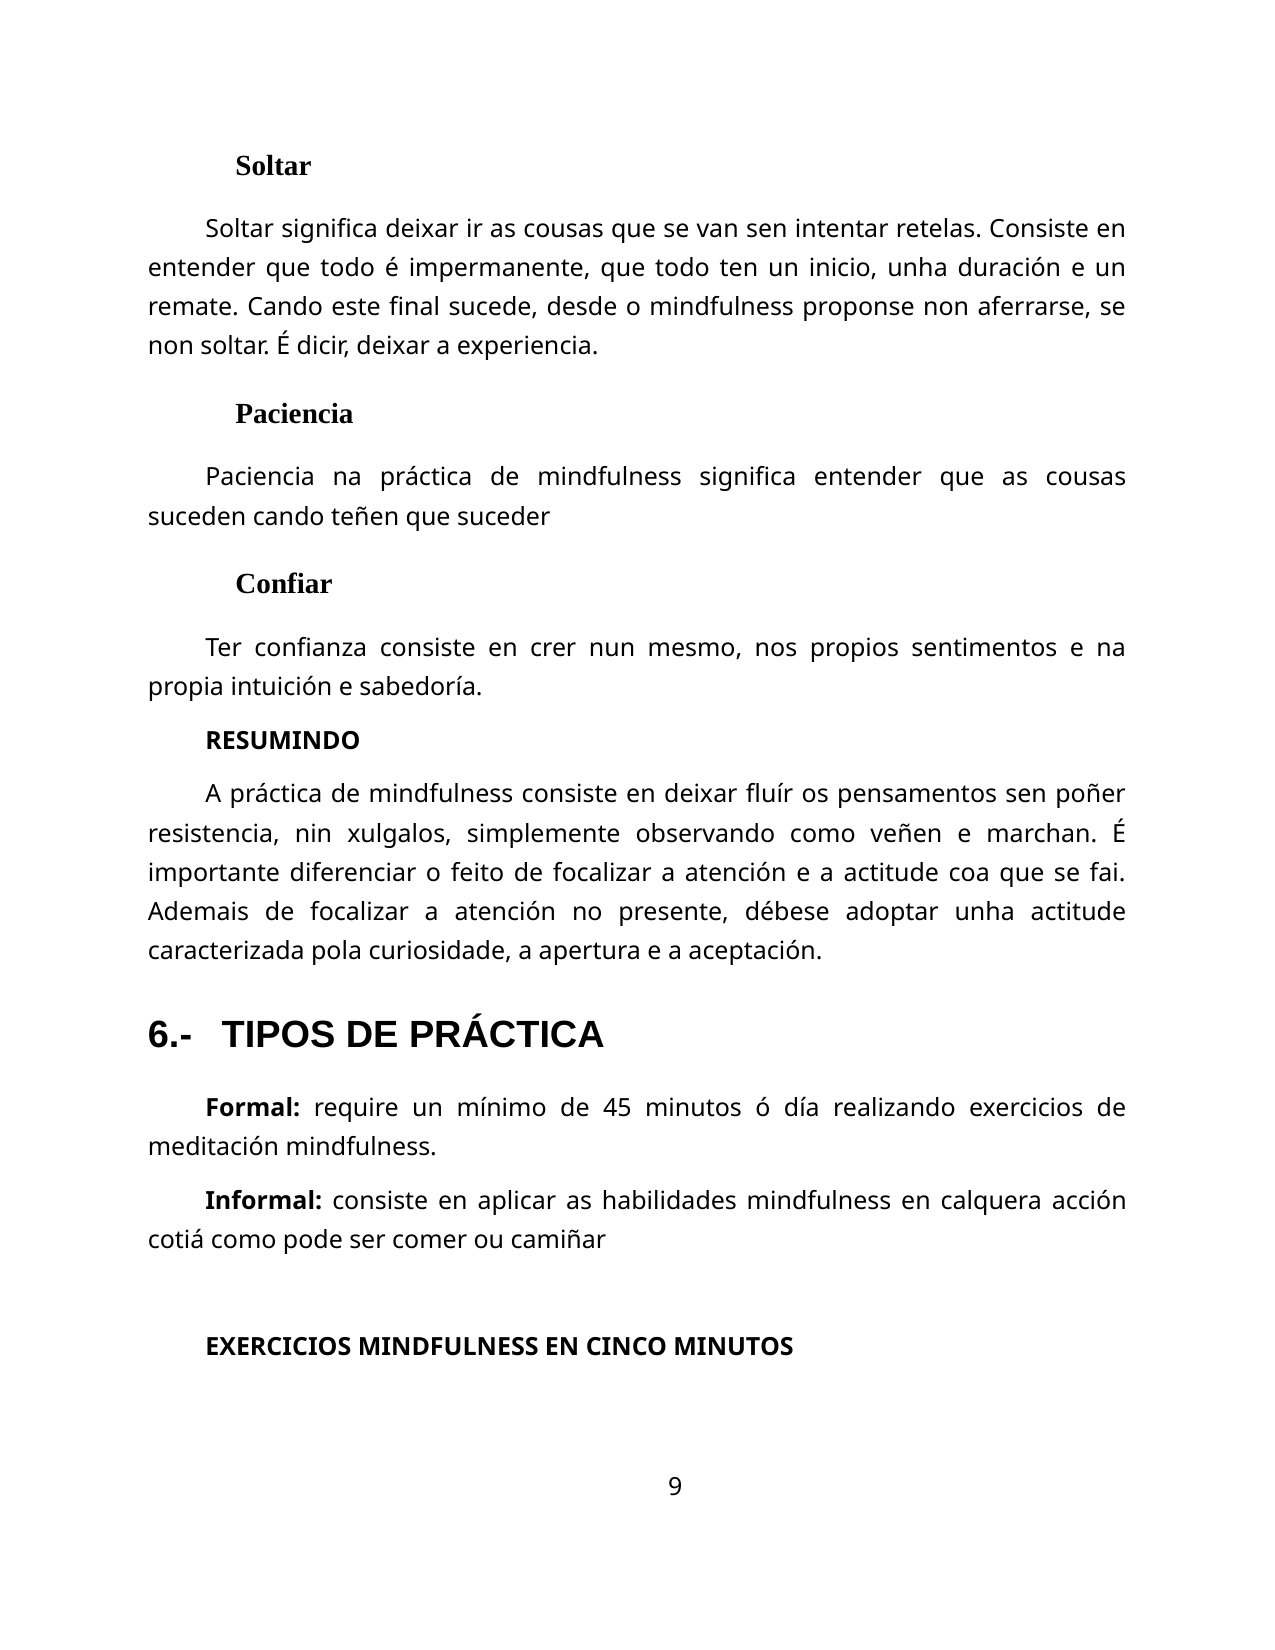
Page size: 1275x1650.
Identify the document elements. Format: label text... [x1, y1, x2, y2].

subtitle Paciencia [148, 396, 1127, 430]
text EXERCICIOS MINDFULNESS EN CINCO MINUTOS [148, 1329, 1127, 1363]
text Paciencia na práctica de mindfulness significa entender que as cousas suceden cando teñen que suceder [148, 459, 1127, 532]
subtitle Confiar [148, 567, 1127, 600]
subtitle Soltar [148, 148, 1127, 181]
text Informal: consiste en aplicar as habilidades mindfulness en calquera acción cotiá como pode ser comer ou camiñar [148, 1182, 1127, 1256]
subtitle TIPOS DE PRÁCTICA [148, 1011, 1127, 1055]
text A práctica de mindfulness consiste en deixar fluír os pensamentos sen poñer resistencia, nin xulgalos, simplemente observando como veñen e marchan. É importante diferenciar o feito de focalizar a atención e a actitude coa que se fai. Ademais de focalizar a atención no presente, débese adoptar unha actitude caracterizada pola curiosidade, a apertura e a aceptación. [148, 776, 1127, 967]
text Ter confianza consiste en crer nun mesmo, nos propios sentimentos e na propia intuición e sabedoría. [148, 629, 1127, 703]
text Soltar significa deixar ir as cousas que se van sen intentar retelas. Consiste en entender que todo é impermanente, que todo ten un inicio, unha duración e un remate. Cando este final sucede, desde o mindfulness proponse non aferrarse, se non soltar. É dicir, deixar a experiencia. [148, 210, 1127, 362]
text RESUMINDO [148, 722, 1127, 756]
text Formal: require un mínimo de 45 minutos ó día realizando exercicios de meditación mindfulness. [148, 1089, 1127, 1163]
